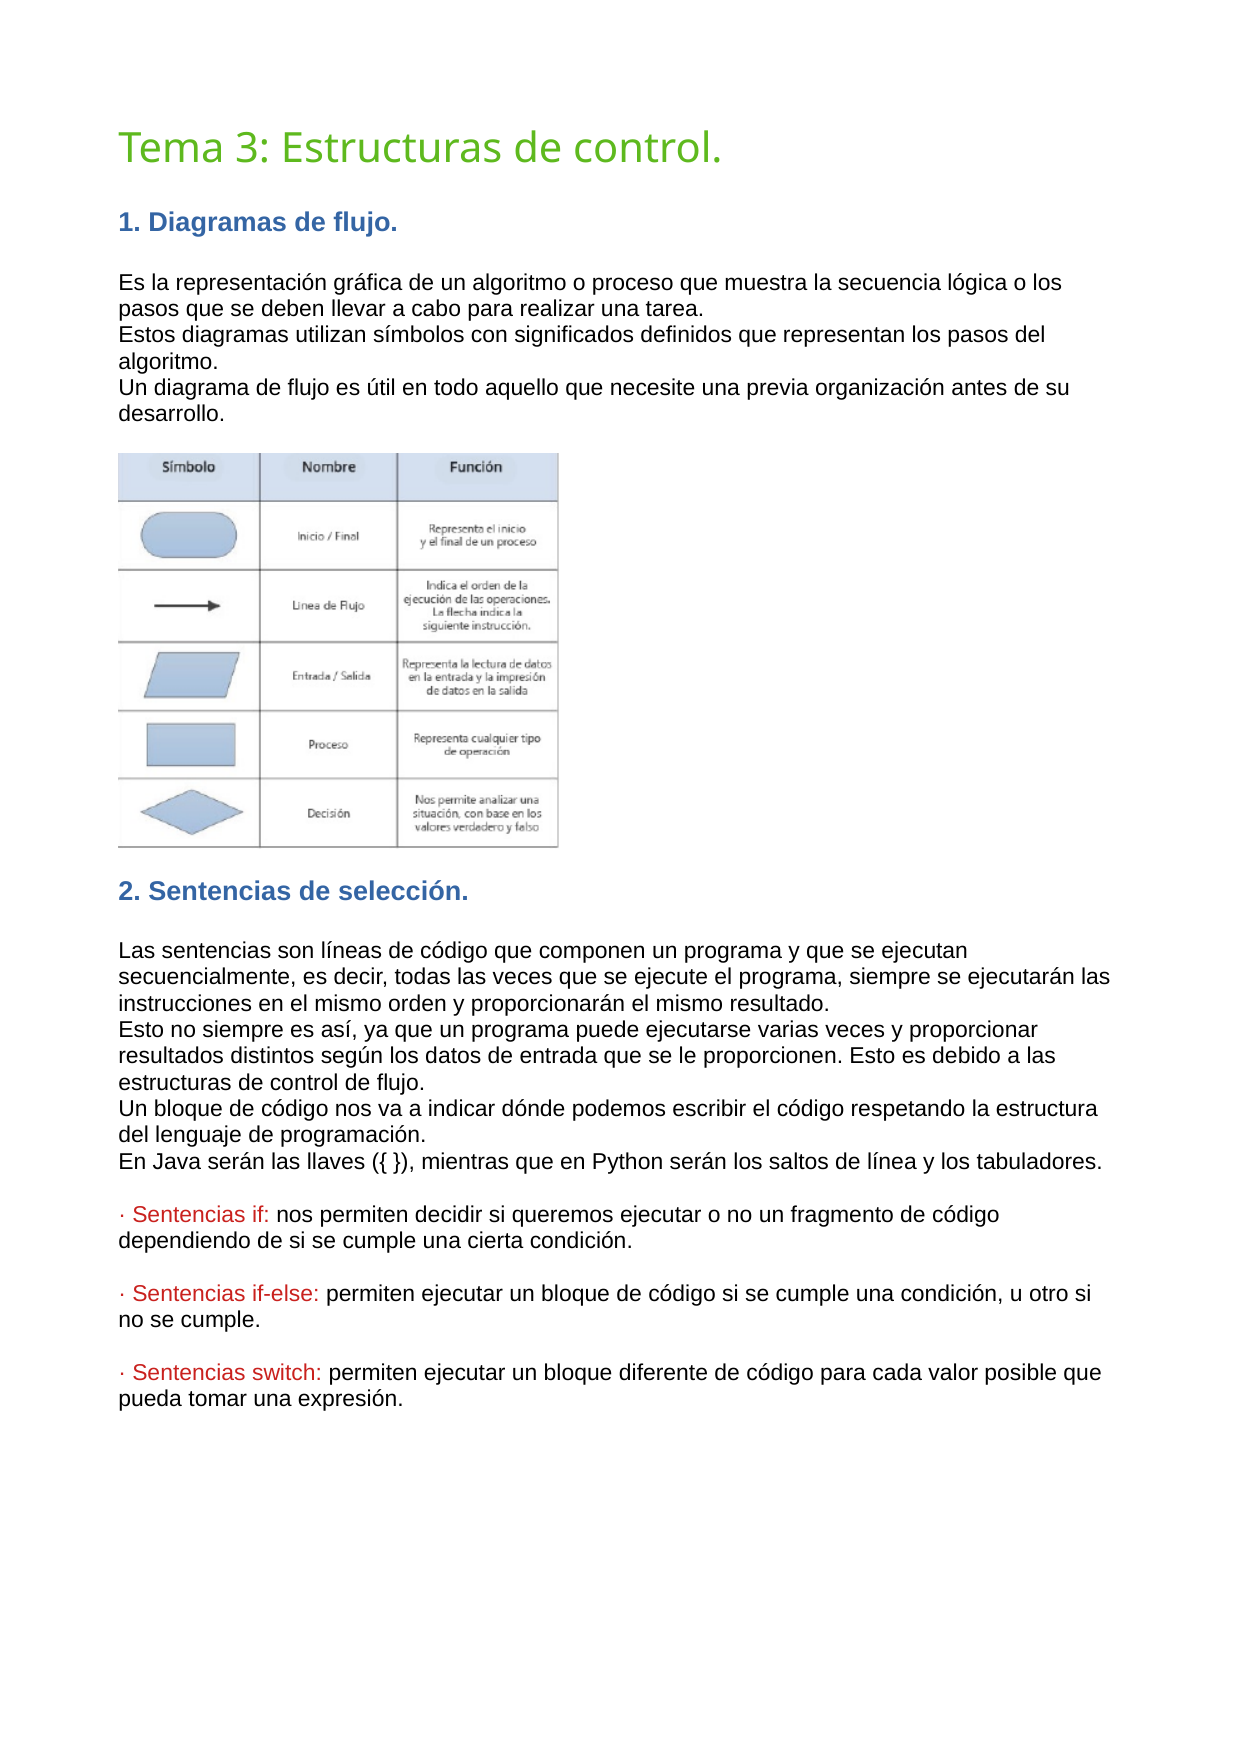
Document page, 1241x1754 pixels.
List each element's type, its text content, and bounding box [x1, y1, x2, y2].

text 1. Diagramas de flujo. [118, 206, 1122, 237]
text Es la representación gráfica de un algoritmo o proceso que muestra la secuencia lógica o los pasos que se deben llevar a cabo para realizar una tarea. [118, 269, 1122, 321]
text · Sentencias if-else: permiten ejecutar un bloque de código si se cumple una condición, u otro si no se cumple. [118, 1279, 1122, 1332]
text Las sentencias son líneas de código que componen un programa y que se ejecutan secuencialmente, es decir, todas las veces que se ejecute el programa, siempre se ejecutarán las instrucciones en el mismo orden y proporcionarán el mismo resultado. [118, 937, 1122, 1016]
picture [118, 453, 560, 849]
text Un diagrama de flujo es útil en todo aquello que necesite una previa organización antes de su desarrollo. [118, 374, 1122, 427]
text Tema 3: Estructuras de control. [118, 118, 1122, 175]
text 2. Sentencias de selección. [118, 874, 1122, 906]
text En Java serán las llaves ({ }), mientras que en Python serán los saltos de línea y los tabuladores. [118, 1148, 1122, 1174]
text · Sentencias if: nos permiten decidir si queremos ejecutar o no un fragmento de código dependiendo de si se cumple una cierta condición. [118, 1201, 1122, 1253]
text Estos diagramas utilizan símbolos con significados definidos que representan los pasos del algoritmo. [118, 321, 1122, 374]
text Un bloque de código nos va a indicar dónde podemos escribir el código respetando la estructura del lenguaje de programación. [118, 1095, 1122, 1148]
text Esto no siempre es así, ya que un programa puede ejecutarse varias veces y proporcionar resultados distintos según los datos de entrada que se le proporcionen. Esto es debido a las estructuras de control de flujo. [118, 1016, 1122, 1095]
text · Sentencias switch: permiten ejecutar un bloque diferente de código para cada valor posible que pueda tomar una expresión. [118, 1359, 1122, 1411]
